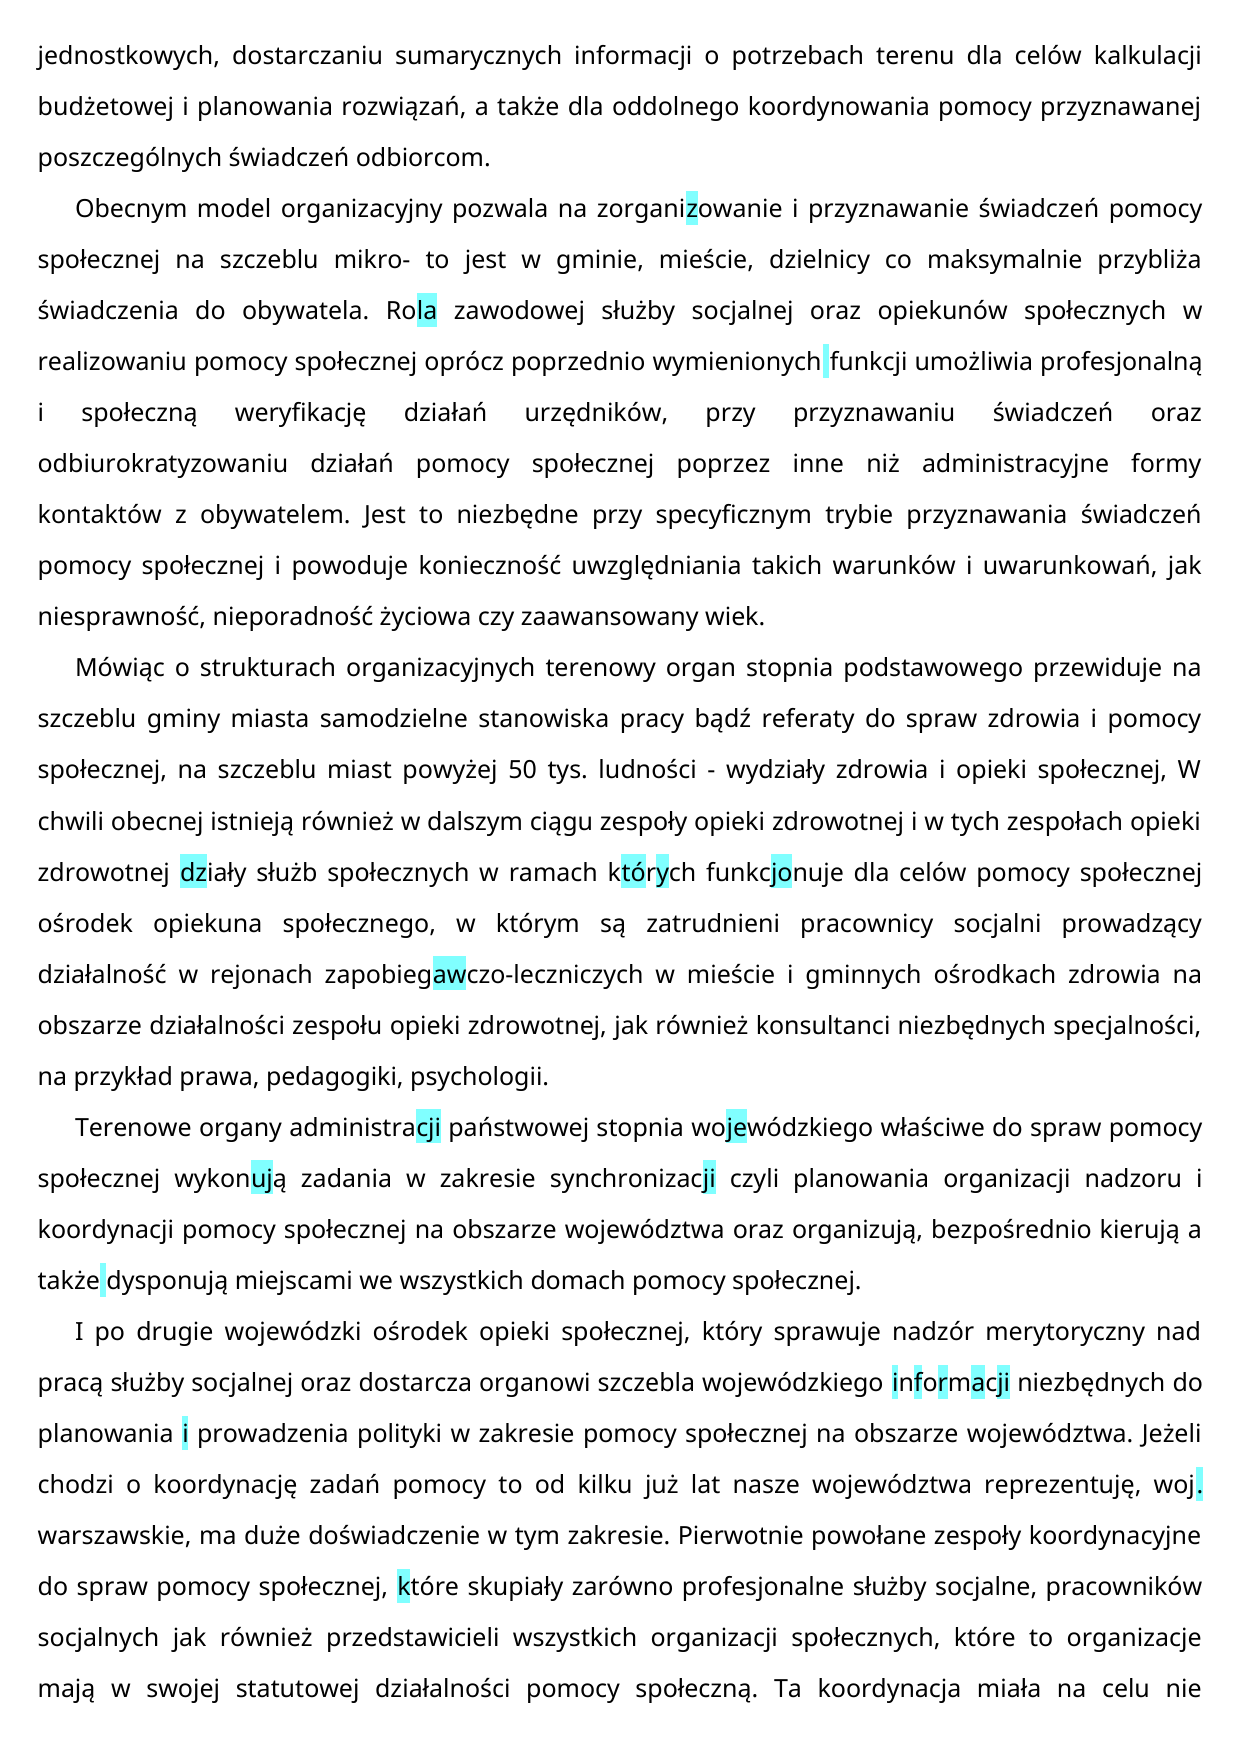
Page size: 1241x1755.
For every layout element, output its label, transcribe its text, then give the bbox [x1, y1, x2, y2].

text Obecnym model organizacyjny pozwala na zorganizowanie i przyznawanie świadczeń pomocy społecznej na szczeblu mikro- to jest w gminie, mieście, dzielnicy co maksymalnie przybliża świadczenia do obywatela. Rola zawodowej służby socjalnej oraz opiekunów społecznych w realizowaniu pomocy społecznej oprócz poprzednio wymienionych funkcji umożliwia profesjonalną i społeczną weryfikację działań urzędników, przy przyznawaniu świadczeń oraz odbiurokratyzowaniu działań pomocy społecznej poprzez inne niż administracyjne formy kontaktów z obywatelem. Jest to niezbędne przy specyficznym trybie przyznawania świadczeń pomocy społecznej i powoduje konieczność uwzględniania takich warunków i uwarunkowań, jak niesprawność, nieporadność życiowa czy zaawansowany wiek. [37, 191, 1203, 633]
text I po drugie wojewódzki ośrodek opieki społecznej, który sprawuje nadzór merytoryczny nad pracą służby socjalnej oraz dostarcza organowi szczebla wojewódzkiego informacji niezbędnych do planowania i prowadzenia polityki w zakresie pomocy społecznej na obszarze województwa. Jeżeli chodzi o koordynację zadań pomocy to od kilku już lat nasze województwa reprezentuję, woj. warszawskie, ma duże doświadczenie w tym zakresie. Pierwotnie powołane zespoły koordynacyjne do spraw pomocy społecznej, które skupiały zarówno profesjonalne służby socjalne, pracowników socjalnych jak również przedstawicieli wszystkich organizacji społecznych, które to organizacje mają w swojej statutowej działalności pomocy społeczną. Ta koordynacja miała na celu nie [37, 1313, 1203, 1705]
text Mówiąc o strukturach organizacyjnych terenowy organ stopnia podstawowego przewiduje na szczeblu gminy miasta samodzielne stanowiska pracy bądź referaty do spraw zdrowia i pomocy społecznej, na szczeblu miast powyżej 50 tys. ludności - wydziały zdrowia i opieki społecznej, W chwili obecnej istnieją również w dalszym ciągu zespoły opieki zdrowotnej i w tych zespołach opieki zdrowotnej działy służb społecznych w ramach których funkcjonuje dla celów pomocy społecznej ośrodek opiekuna społecznego, w którym są zatrudnieni pracownicy socjalni prowadzący działalność w rejonach zapobiegawczo-leczniczych w mieście i gminnych ośrodkach zdrowia na obszarze działalności zespołu opieki zdrowotnej, jak również konsultanci niezbędnych specjalności, na przykład prawa, pedagogiki, psychologii. [37, 650, 1203, 1092]
text jednostkowych, dostarczaniu sumarycznych informacji o potrzebach terenu dla celów kalkulacji budżetowej i planowania rozwiązań, a także dla oddolnego koordynowania pomocy przyznawanej poszczególnych świadczeń odbiorcom. [37, 37, 1203, 174]
text Terenowe organy administracji państwowej stopnia wojewódzkiego właściwe do spraw pomocy społecznej wykonują zadania w zakresie synchronizacji czyli planowania organizacji nadzoru i koordynacji pomocy społecznej na obszarze województwa oraz organizują, bezpośrednio kierują a także dysponują miejscami we wszystkich domach pomocy społecznej. [37, 1109, 1203, 1297]
